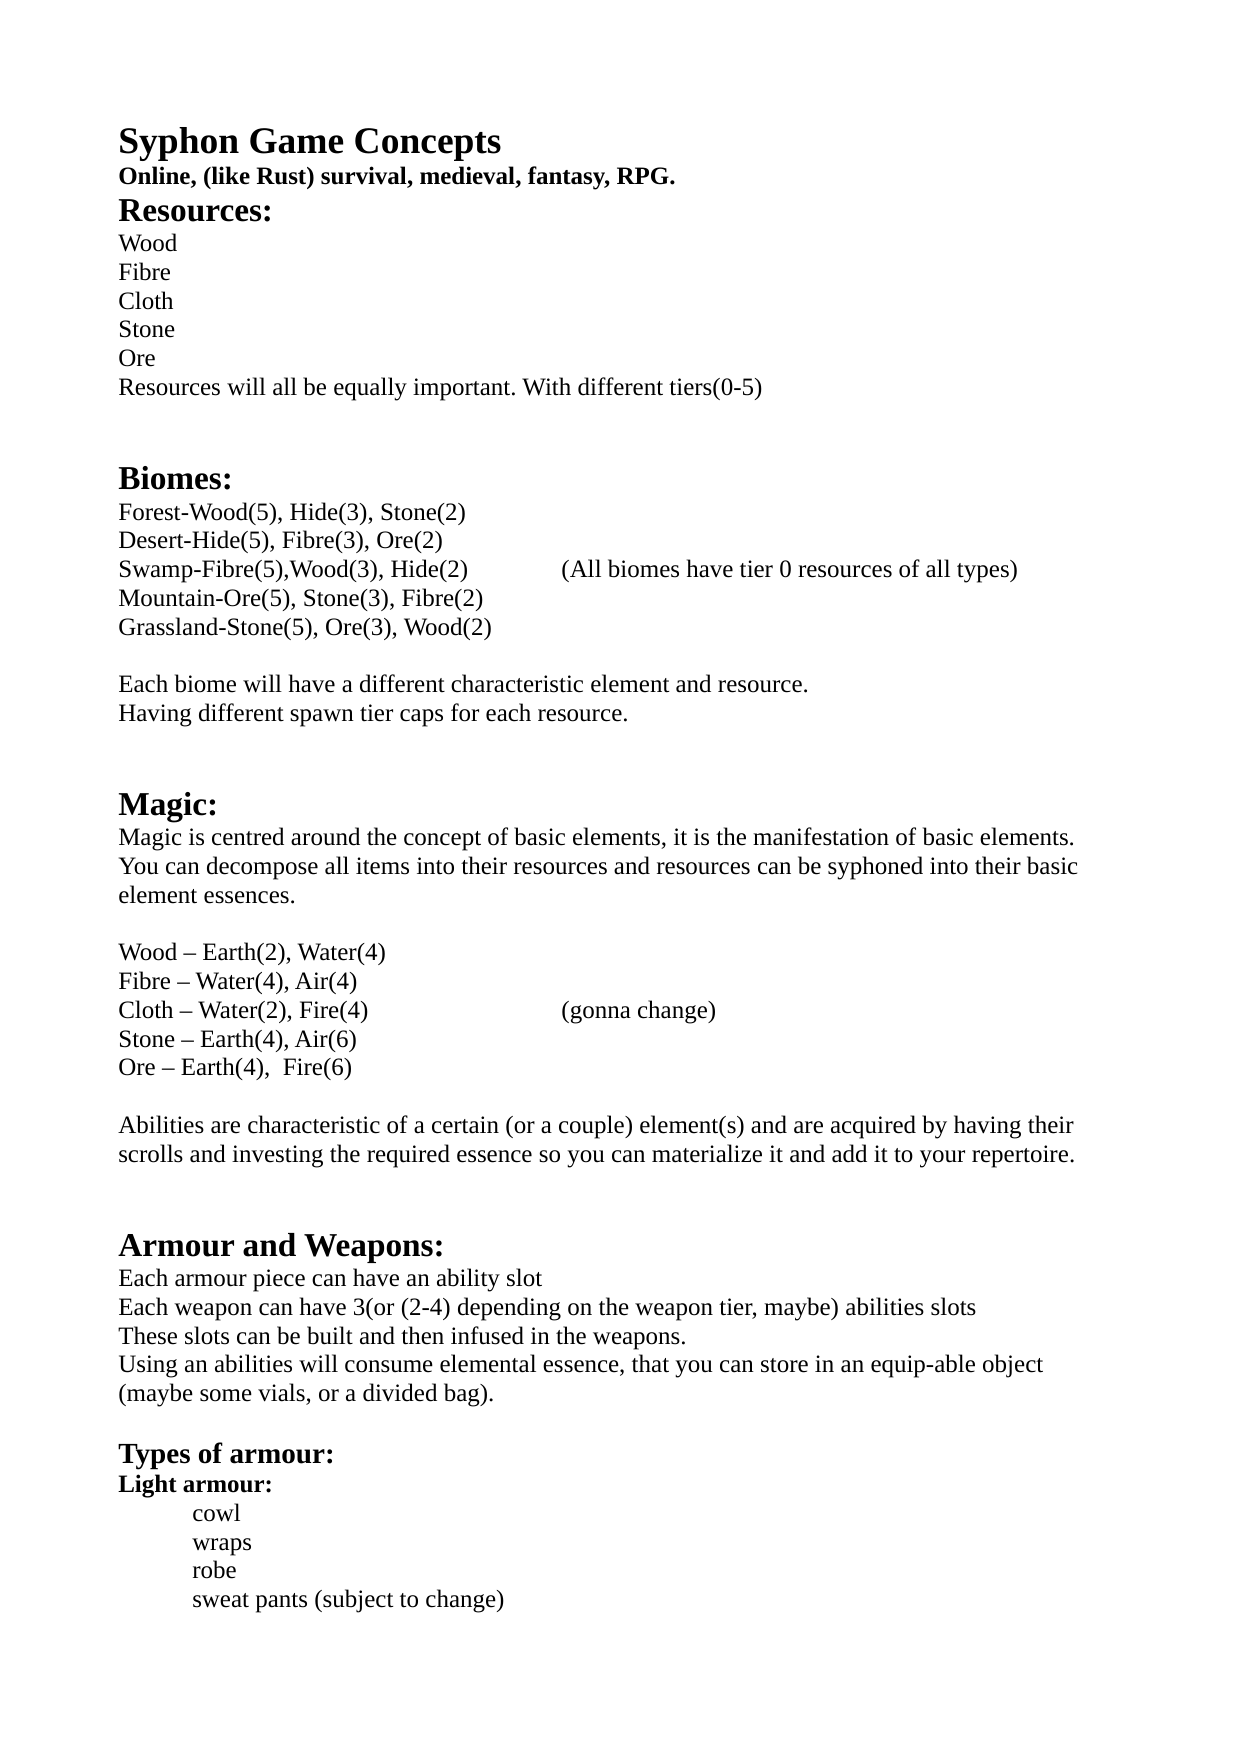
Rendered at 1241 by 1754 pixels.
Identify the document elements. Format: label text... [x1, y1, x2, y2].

text cowl [118, 1498, 1122, 1527]
text Syphon Game Concepts [118, 118, 1122, 161]
text Cloth – Water(2), Fire(4) (gonna change) [118, 995, 1122, 1024]
text Armour and Weapons: [118, 1225, 1122, 1263]
text Forest-Wood(5), Hide(3), Stone(2) [118, 497, 1122, 525]
text Biomes: [118, 458, 1122, 497]
text Swamp-Fibre(5),Wood(3), Hide(2) (All biomes have tier 0 resources of all types) [118, 554, 1122, 583]
text Stone [118, 314, 1122, 343]
text Resources: [118, 190, 1122, 228]
text Ore – Earth(4), Fire(6) [118, 1052, 1122, 1081]
text Ore [118, 343, 1122, 372]
text Having different spawn tier caps for each resource. [118, 698, 1122, 727]
text Cloth [118, 286, 1122, 314]
text Wood [118, 228, 1122, 257]
text Each biome will have a different characteristic element and resource. [118, 669, 1122, 698]
text Mountain-Ore(5), Stone(3), Fibre(2) [118, 583, 1122, 612]
text sweat pants (subject to change) [118, 1584, 1122, 1613]
text These slots can be built and then infused in the weapons. [118, 1321, 1122, 1349]
text Grassland-Stone(5), Ore(3), Wood(2) [118, 612, 1122, 640]
text Stone – Earth(4), Air(6) [118, 1024, 1122, 1052]
text Each armour piece can have an ability slot [118, 1263, 1122, 1292]
text Desert-Hide(5), Fibre(3), Ore(2) [118, 525, 1122, 554]
text robe [118, 1556, 1122, 1584]
text Online, (like Rust) survival, medieval, fantasy, RPG. [118, 161, 1122, 190]
text Wood – Earth(2), Water(4) [118, 937, 1122, 966]
text Fibre [118, 257, 1122, 286]
text Each weapon can have 3(or (2-4) depending on the weapon tier, maybe) abilities slots [118, 1292, 1122, 1321]
text Using an abilities will consume elemental essence, that you can store in an equip-able object (maybe some vials, or a divided bag). [118, 1349, 1122, 1407]
text wraps [118, 1527, 1122, 1556]
text Fibre – Water(4), Air(4) [118, 966, 1122, 995]
text You can decompose all items into their resources and resources can be syphoned into their basic element essences. [118, 851, 1122, 909]
text Types of armour: [118, 1436, 1122, 1469]
text Magic is centred around the concept of basic elements, it is the manifestation of basic elements. [118, 822, 1122, 851]
text Magic: [118, 784, 1122, 822]
text Light armour: [118, 1469, 1122, 1498]
text Resources will all be equally important. With different tiers(0-5) [118, 372, 1122, 401]
text Abilities are characteristic of a certain (or a couple) element(s) and are acquired by having their scrolls and investing the required essence so you can materialize it and add it to your repertoire. [118, 1110, 1122, 1167]
